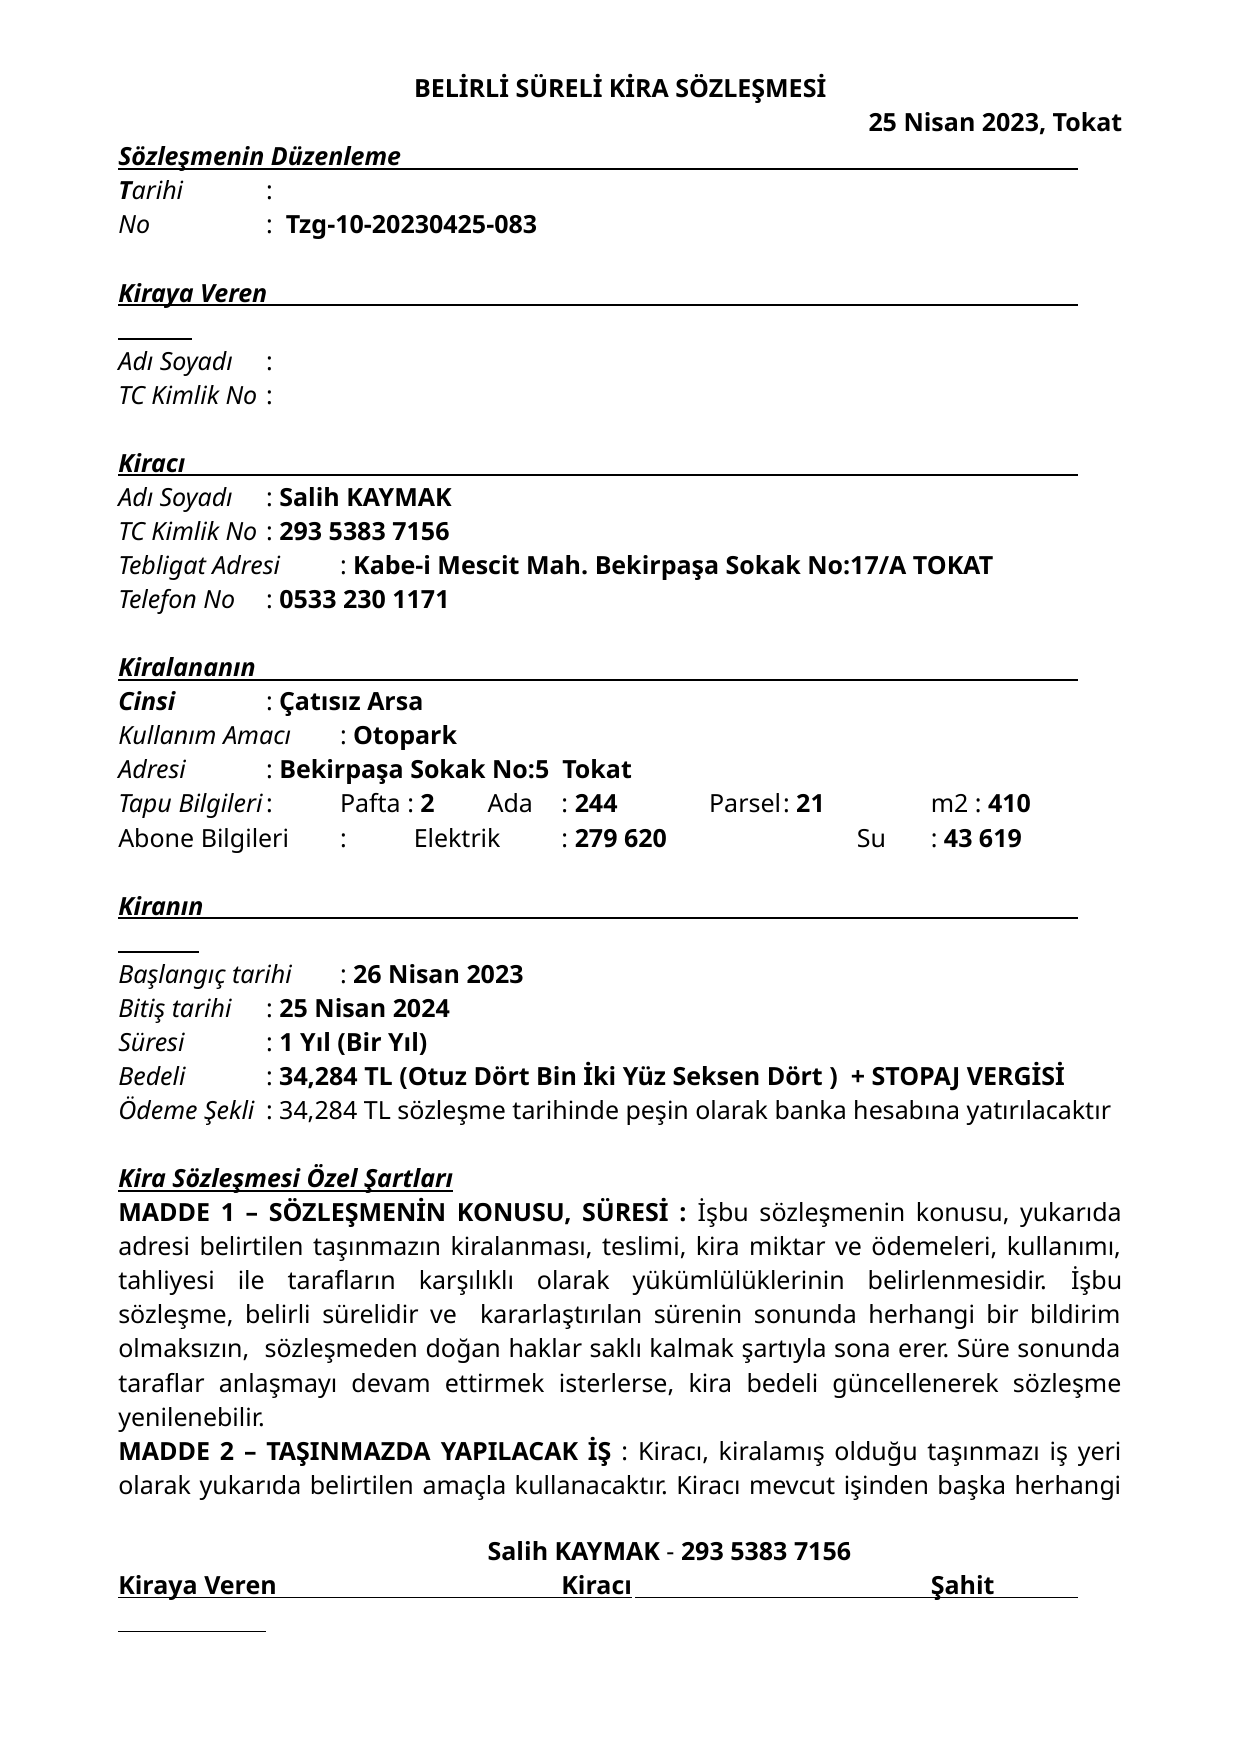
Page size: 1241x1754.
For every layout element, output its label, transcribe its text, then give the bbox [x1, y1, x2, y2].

text Ödeme Şekli : 34,284 TL sözleşme tarihinde peşin olarak banka hesabına yatırılacaktır [118, 1093, 1122, 1127]
text Bedeli : 34,284 TL (Otuz Dört Bin İki Yüz Seksen Dört ) + STOPAJ VERGİSİ [118, 1059, 1122, 1093]
text Tarihi : [118, 173, 1122, 207]
text TC Kimlik No : 293 5383 7156 [118, 514, 1122, 548]
text Tapu Bilgileri : Pafta : 2 Ada : 244 Parsel : 21 m2 : 410 [118, 786, 1122, 820]
text Tebligat Adresi : Kabe-i Mescit Mah. Bekirpaşa Sokak No:17/A TOKAT [118, 548, 1122, 582]
text Bitiş tarihi : 25 Nisan 2024 [118, 991, 1122, 1024]
text Kiralananın [118, 650, 1122, 684]
text Cinsi : Çatısız Arsa [118, 684, 1122, 718]
text BELİRLİ SÜRELİ KİRA SÖZLEŞMESİ [118, 71, 1122, 105]
text Adı Soyadı : Salih KAYMAK [118, 479, 1122, 514]
text Kullanım Amacı : Otopark [118, 718, 1122, 752]
text No : Tzg-10-20230425-083 [118, 207, 1122, 241]
text Adı Soyadı : [118, 343, 1122, 377]
text MADDE 2 – TAŞINMAZDA YAPILACAK İŞ : Kiracı, kiralamış olduğu taşınmazı iş yeri olarak yukarıda belirtilen amaçla kullanacaktır. Kiracı mevcut işinden başka herhangi [118, 1433, 1122, 1501]
text Adresi : Bekirpaşa Sokak No:5 Tokat [118, 752, 1122, 786]
list MADDE 1 – SÖZLEŞMENİN KONUSU, SÜRESİ : İşbu sözleşmenin konusu, yukarıda adresi belirtilen taşınmazın kiralanması, teslimi, kira miktar ve ödemeleri, kullanımı, tahliyesi ile tarafların karşılıklı olarak yükümlülüklerinin belirlenmesidir. İşbu sözleşme, belirli sürelidir ve kararlaştırılan sürenin sonunda herhangi bir bildirim olmaksızın, sözleşmeden doğan haklar saklı kalmak şartıyla sona erer. Süre sonunda taraflar anlaşmayı devam ettirmek isterlerse, kira bedeli güncellenerek sözleşme yenilenebilir. [118, 1195, 1122, 1433]
text Kiranın [118, 888, 1122, 956]
text Telefon No : 0533 230 1171 [118, 582, 1122, 616]
text Kiracı [118, 446, 1122, 479]
text Kira Sözleşmesi Özel Şartları [118, 1161, 1122, 1195]
text TC Kimlik No : [118, 377, 1122, 411]
text Abone Bilgileri : Elektrik : 279 620 Su : 43 619 [118, 820, 1122, 854]
text 25 Nisan 2023, Tokat [118, 105, 1122, 139]
text Başlangıç tarihi : 26 Nisan 2023 [118, 956, 1122, 991]
text Kiraya Veren [118, 275, 1122, 343]
text Süresi : 1 Yıl (Bir Yıl) [118, 1024, 1122, 1059]
text Sözleşmenin Düzenleme [118, 139, 1122, 173]
